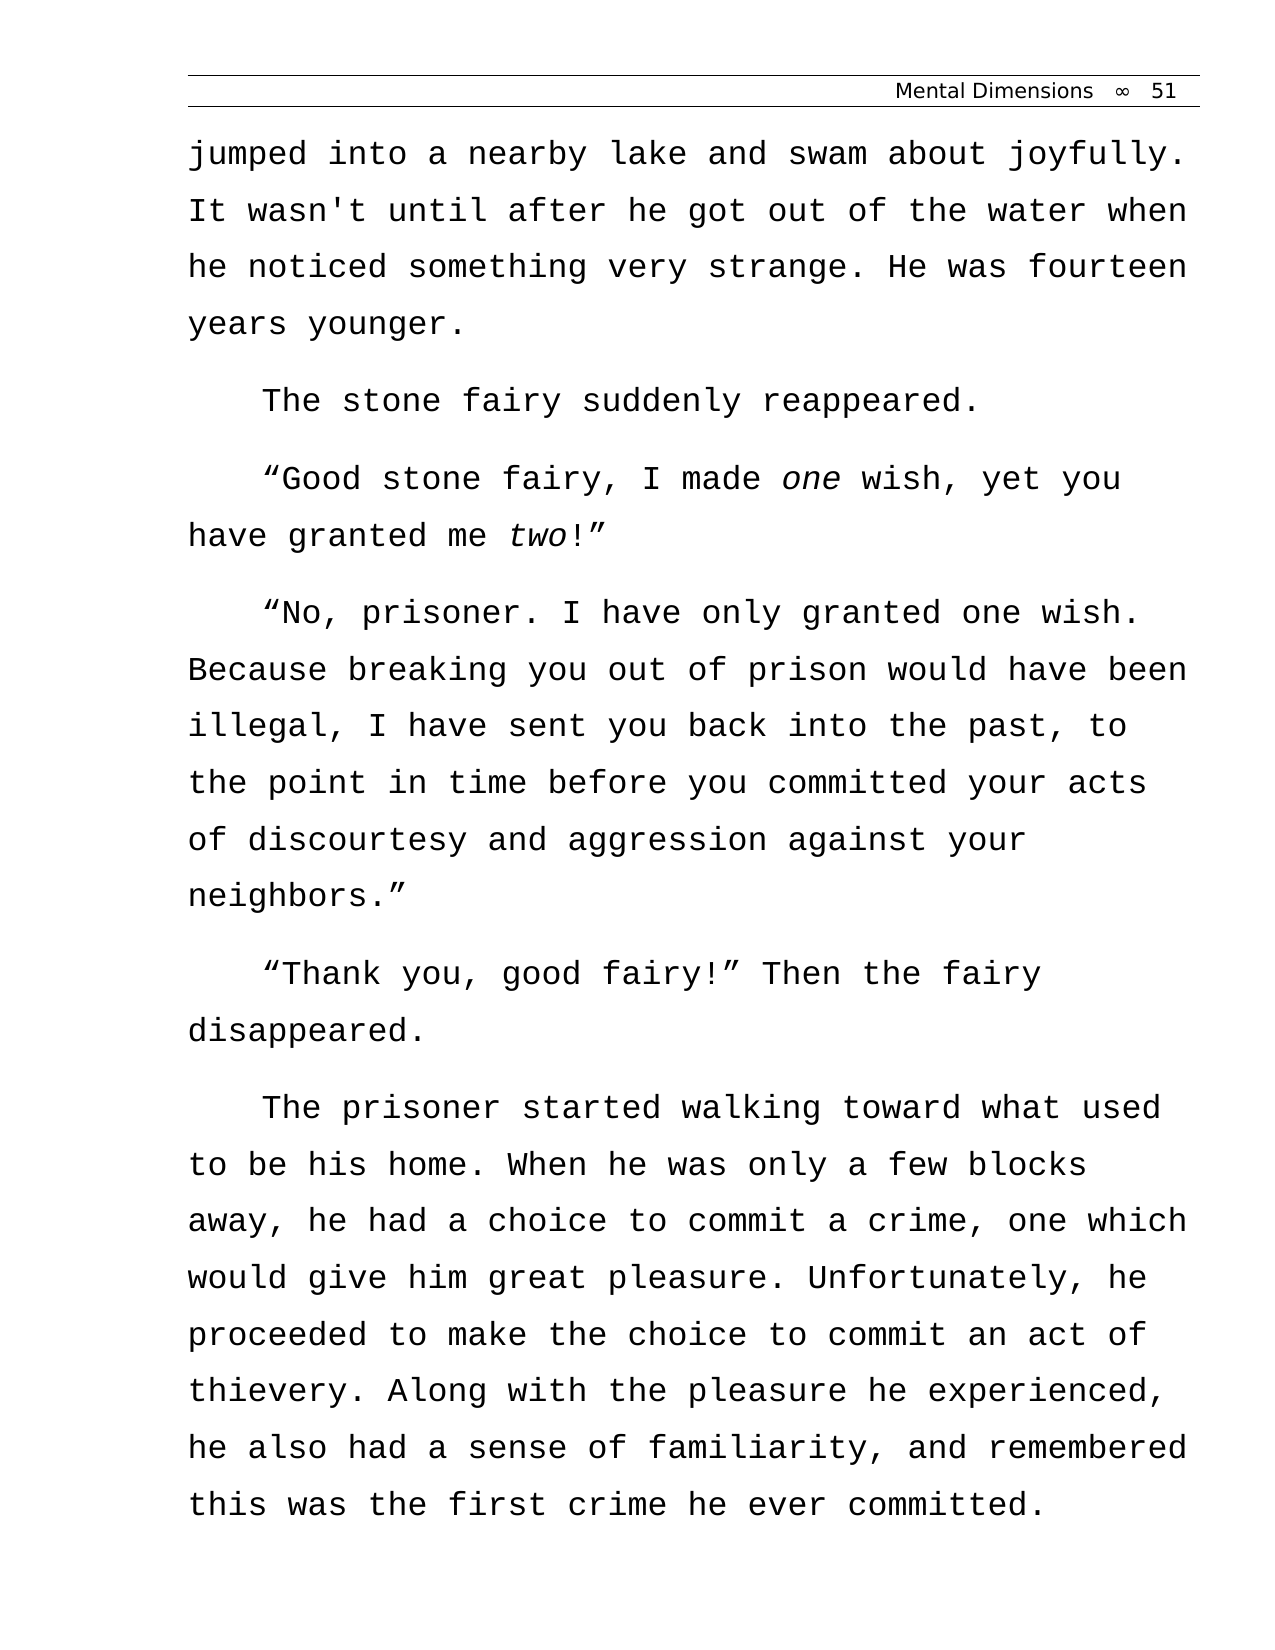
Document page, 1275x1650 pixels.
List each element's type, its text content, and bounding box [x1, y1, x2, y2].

text jumped into a nearby lake and swam about joyfully. It wasn't until after he got out of the water when he noticed something very strange. He was fourteen years younger. [187, 137, 1200, 344]
text “No, prisoner. I have only granted one wish. Because breaking you out of prison would have been illegal, I have sent you back into the past, to the point in time before you committed your acts of discourtesy and aggression against your neighbors.” [187, 596, 1200, 917]
text “Good stone fairy, I made one wish, yet you have granted me two!” [187, 462, 1200, 556]
text The prisoner started walking toward what used to be his home. When he was only a few blocks away, he had a choice to commit a crime, one which would give him great pleasure. Unfortunately, he proceeded to make the choice to commit an act of thievery. Along with the pleasure he experienced, he also had a sense of familiarity, and remembered this was the first crime he ever committed. [187, 1091, 1200, 1525]
text “Thank you, good fairy!” Then the fairy disappeared. [187, 957, 1200, 1051]
text The stone fairy suddenly reappeared. [187, 384, 1200, 422]
